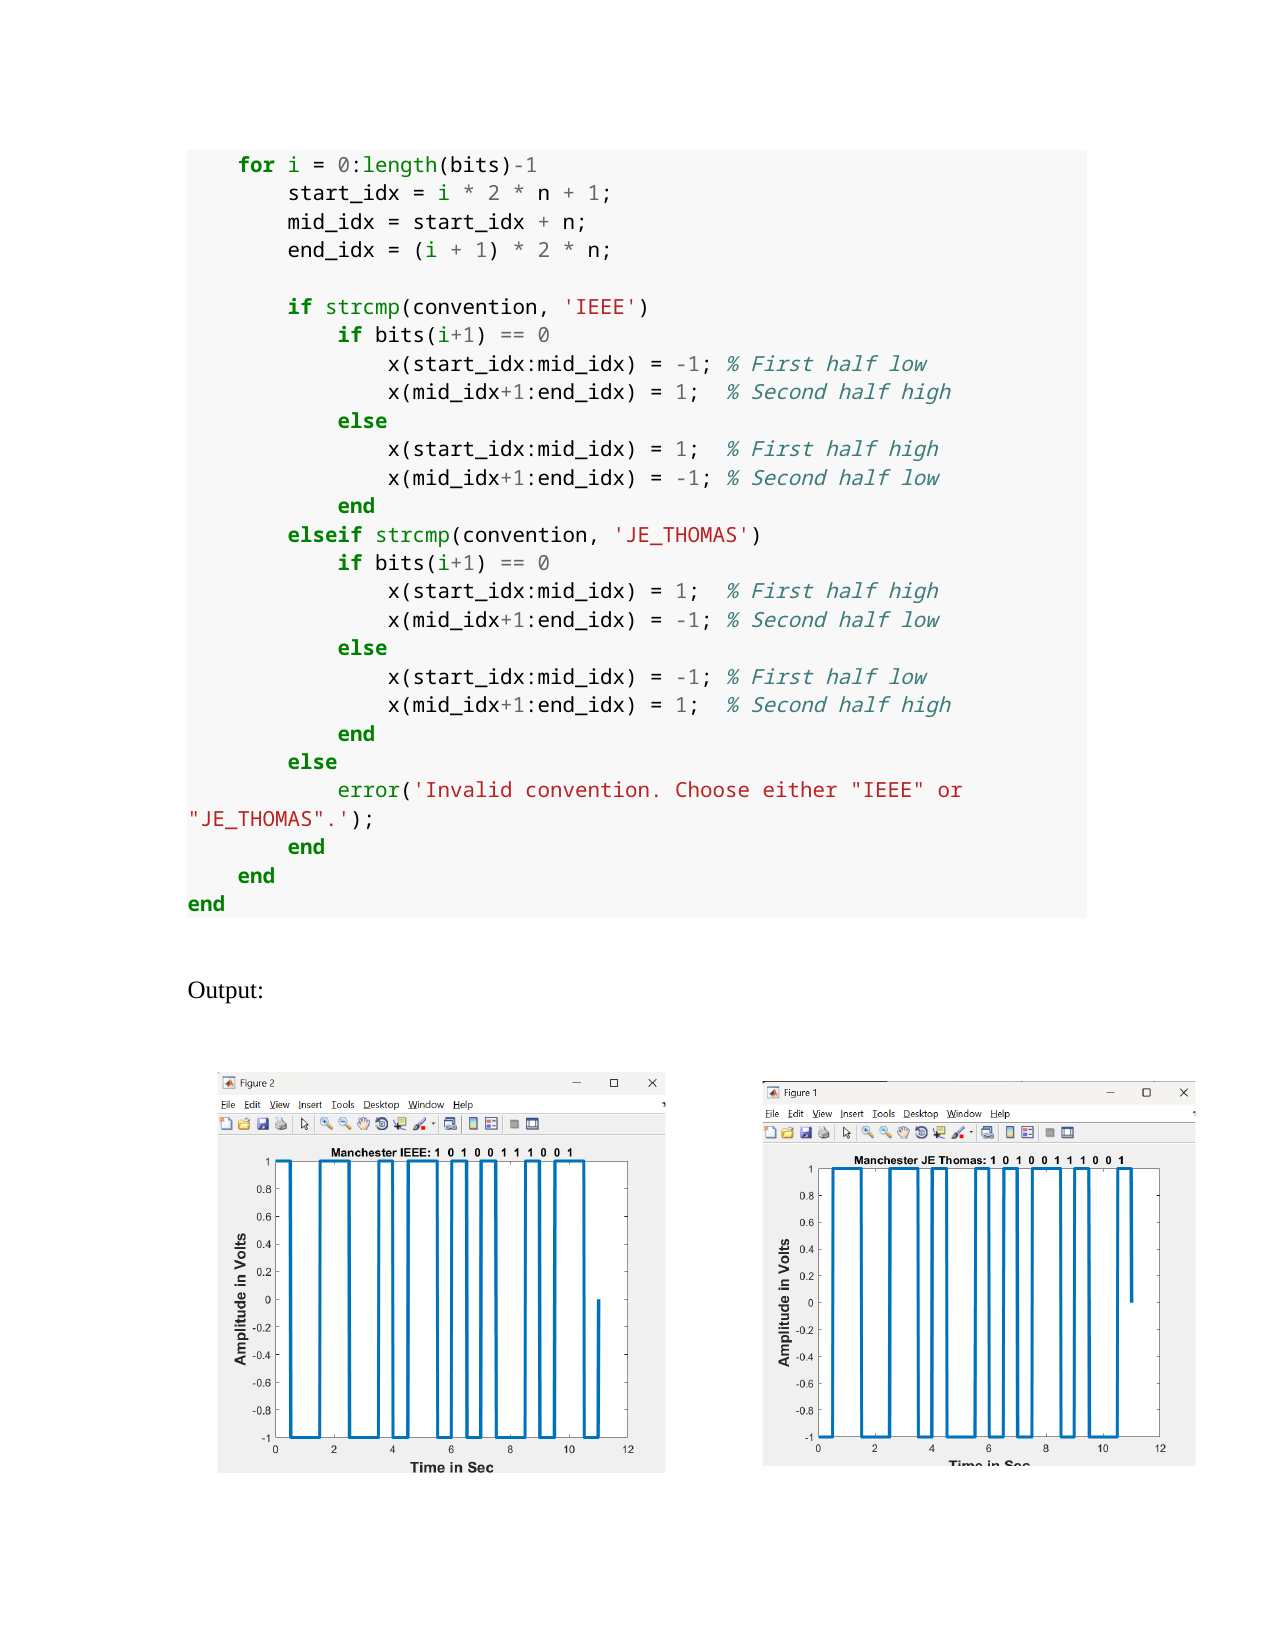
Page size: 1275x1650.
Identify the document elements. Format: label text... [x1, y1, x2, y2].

text x(start_idx:mid_idx) = -1; % First half low [187, 662, 1087, 690]
text elseif strcmp(convention, 'JE_THOMAS') [187, 520, 1087, 548]
text mid_idx = start_idx + n; [187, 207, 1087, 235]
text end [187, 832, 1087, 861]
text else [187, 747, 1087, 776]
text error('Invalid convention. Choose either "IEEE" or "JE_THOMAS".'); [187, 776, 1087, 832]
text end [187, 861, 1087, 889]
text if strcmp(convention, 'IEEE') [187, 292, 1087, 321]
text else [187, 406, 1087, 434]
text end [187, 889, 1087, 918]
text else [187, 633, 1087, 662]
text if bits(i+1) == 0 [187, 321, 1087, 349]
text end [187, 719, 1087, 747]
text x(start_idx:mid_idx) = -1; % First half low [187, 349, 1087, 377]
text x(mid_idx+1:end_idx) = 1; % Second half high [187, 690, 1087, 719]
text x(start_idx:mid_idx) = 1; % First half high [187, 577, 1087, 605]
text x(mid_idx+1:end_idx) = 1; % Second half high [187, 377, 1087, 406]
text x(mid_idx+1:end_idx) = -1; % Second half low [187, 463, 1087, 491]
text x(mid_idx+1:end_idx) = -1; % Second half low [187, 605, 1087, 633]
text end_idx = (i + 1) * 2 * n; [187, 235, 1087, 264]
picture [762, 1081, 1196, 1466]
text start_idx = i * 2 * n + 1; [187, 178, 1087, 207]
text end [187, 491, 1087, 520]
text if bits(i+1) == 0 [187, 548, 1087, 577]
text for i = 0:length(bits)-1 [187, 150, 1087, 178]
text x(start_idx:mid_idx) = 1; % First half high [187, 434, 1087, 463]
text Output: [187, 975, 1087, 1004]
picture [217, 1072, 666, 1473]
